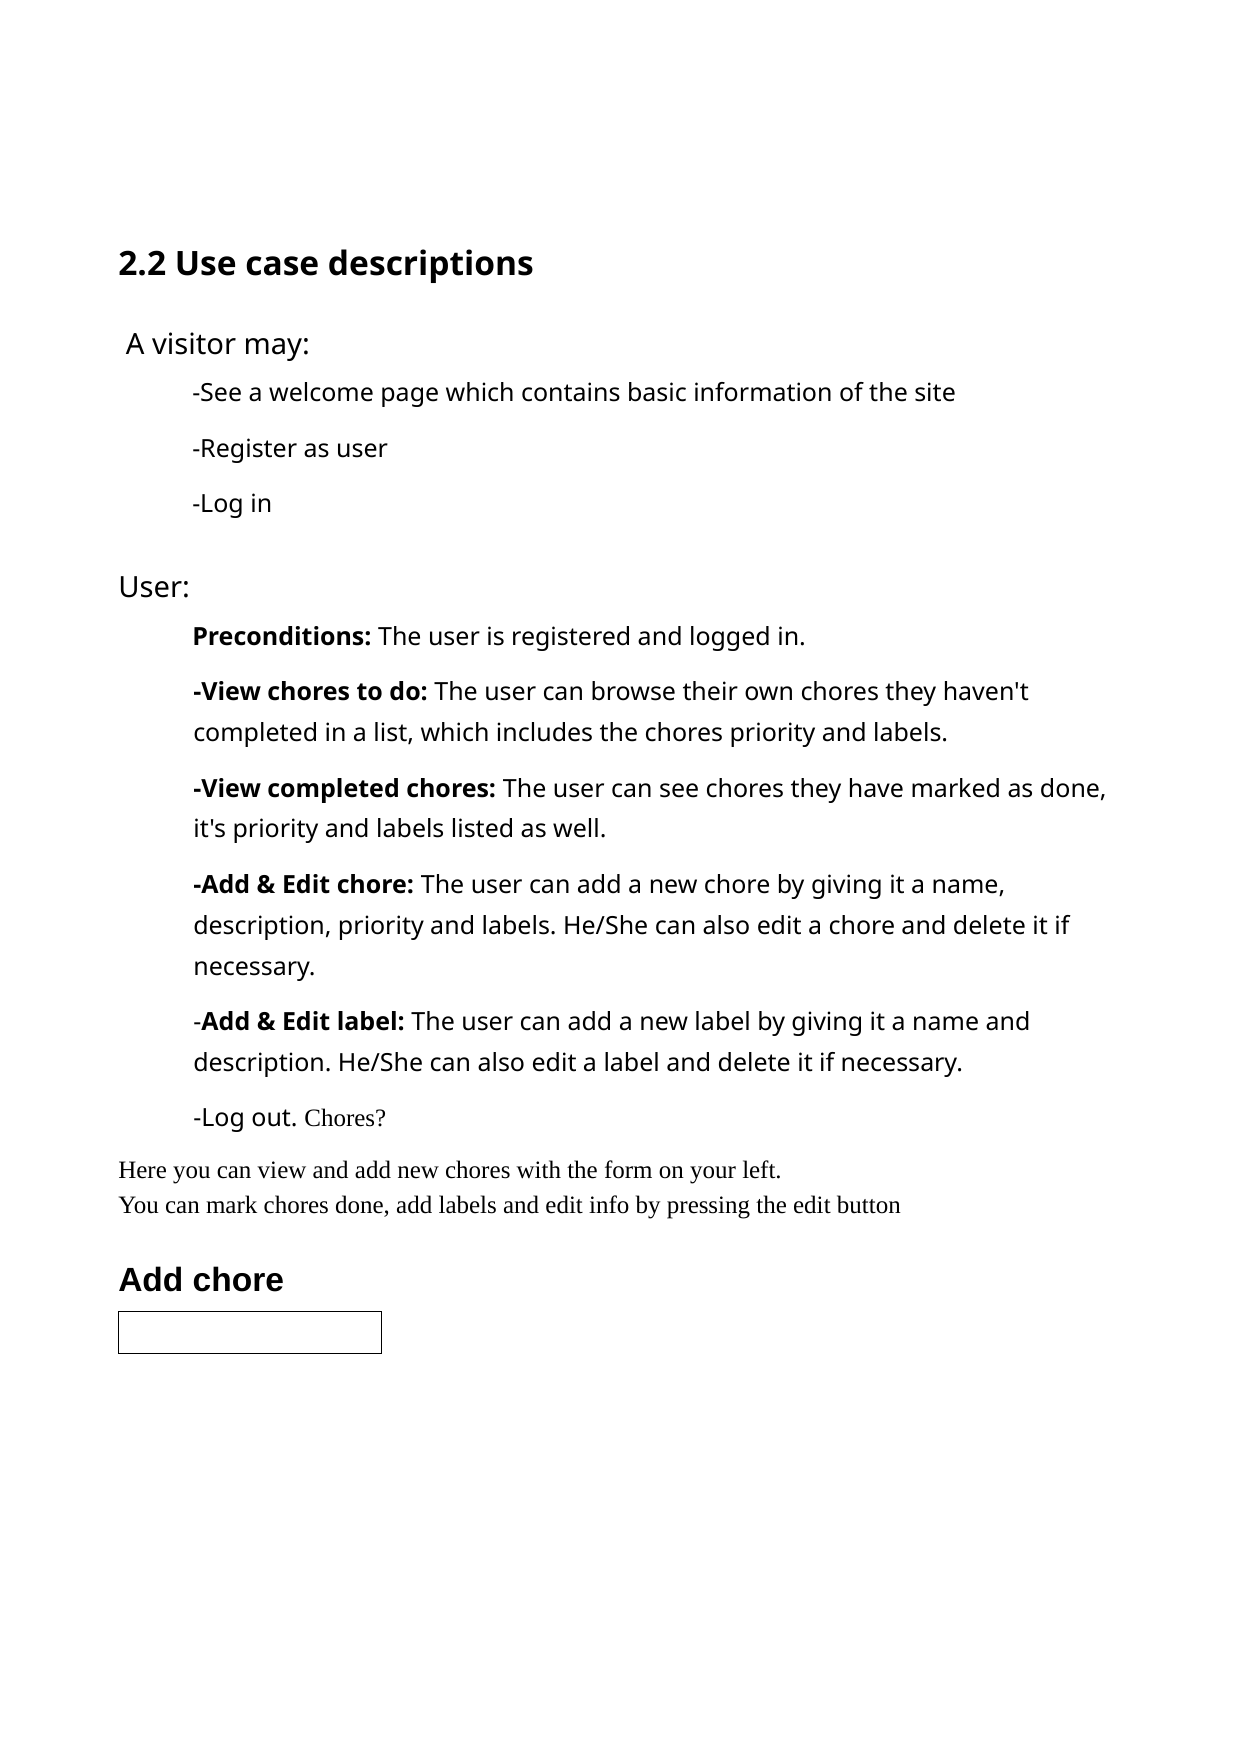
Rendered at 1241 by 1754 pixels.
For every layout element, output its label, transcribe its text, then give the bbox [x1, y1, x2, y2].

text Preconditions: The user is registered and logged in. [118, 618, 1122, 653]
subtitle A visitor may: [118, 323, 1122, 363]
text -Add & Edit label: The user can add a new label by giving it a name and description. He/She can also edit a label and delete it if necessary. [193, 1003, 1122, 1078]
text -Add & Edit chore: The user can add a new chore by giving it a name, description, priority and labels. He/She can also edit a chore and delete it if necessary. [193, 866, 1122, 982]
text -Log out. Chores? [193, 1100, 1122, 1134]
text -Register as user [118, 431, 1122, 464]
text -See a welcome page which contains basic information of the site [118, 375, 1122, 409]
text -View completed chores: The user can see chores they have marked as done, it's priority and labels listed as well. [193, 770, 1122, 845]
text Here you can view and add new chores with the form on your left. You can mark chores done, add labels and edit info by pressing the edit button [118, 1155, 1122, 1218]
subtitle Add chore [118, 1259, 1122, 1298]
subtitle 2.2 Use case descriptions [118, 240, 1122, 285]
text -Log in [118, 486, 1122, 520]
text -View chores to do: The user can browse their own chores they haven't completed in a list, which includes the chores priority and labels. [193, 674, 1122, 749]
subtitle User: [118, 566, 1122, 606]
